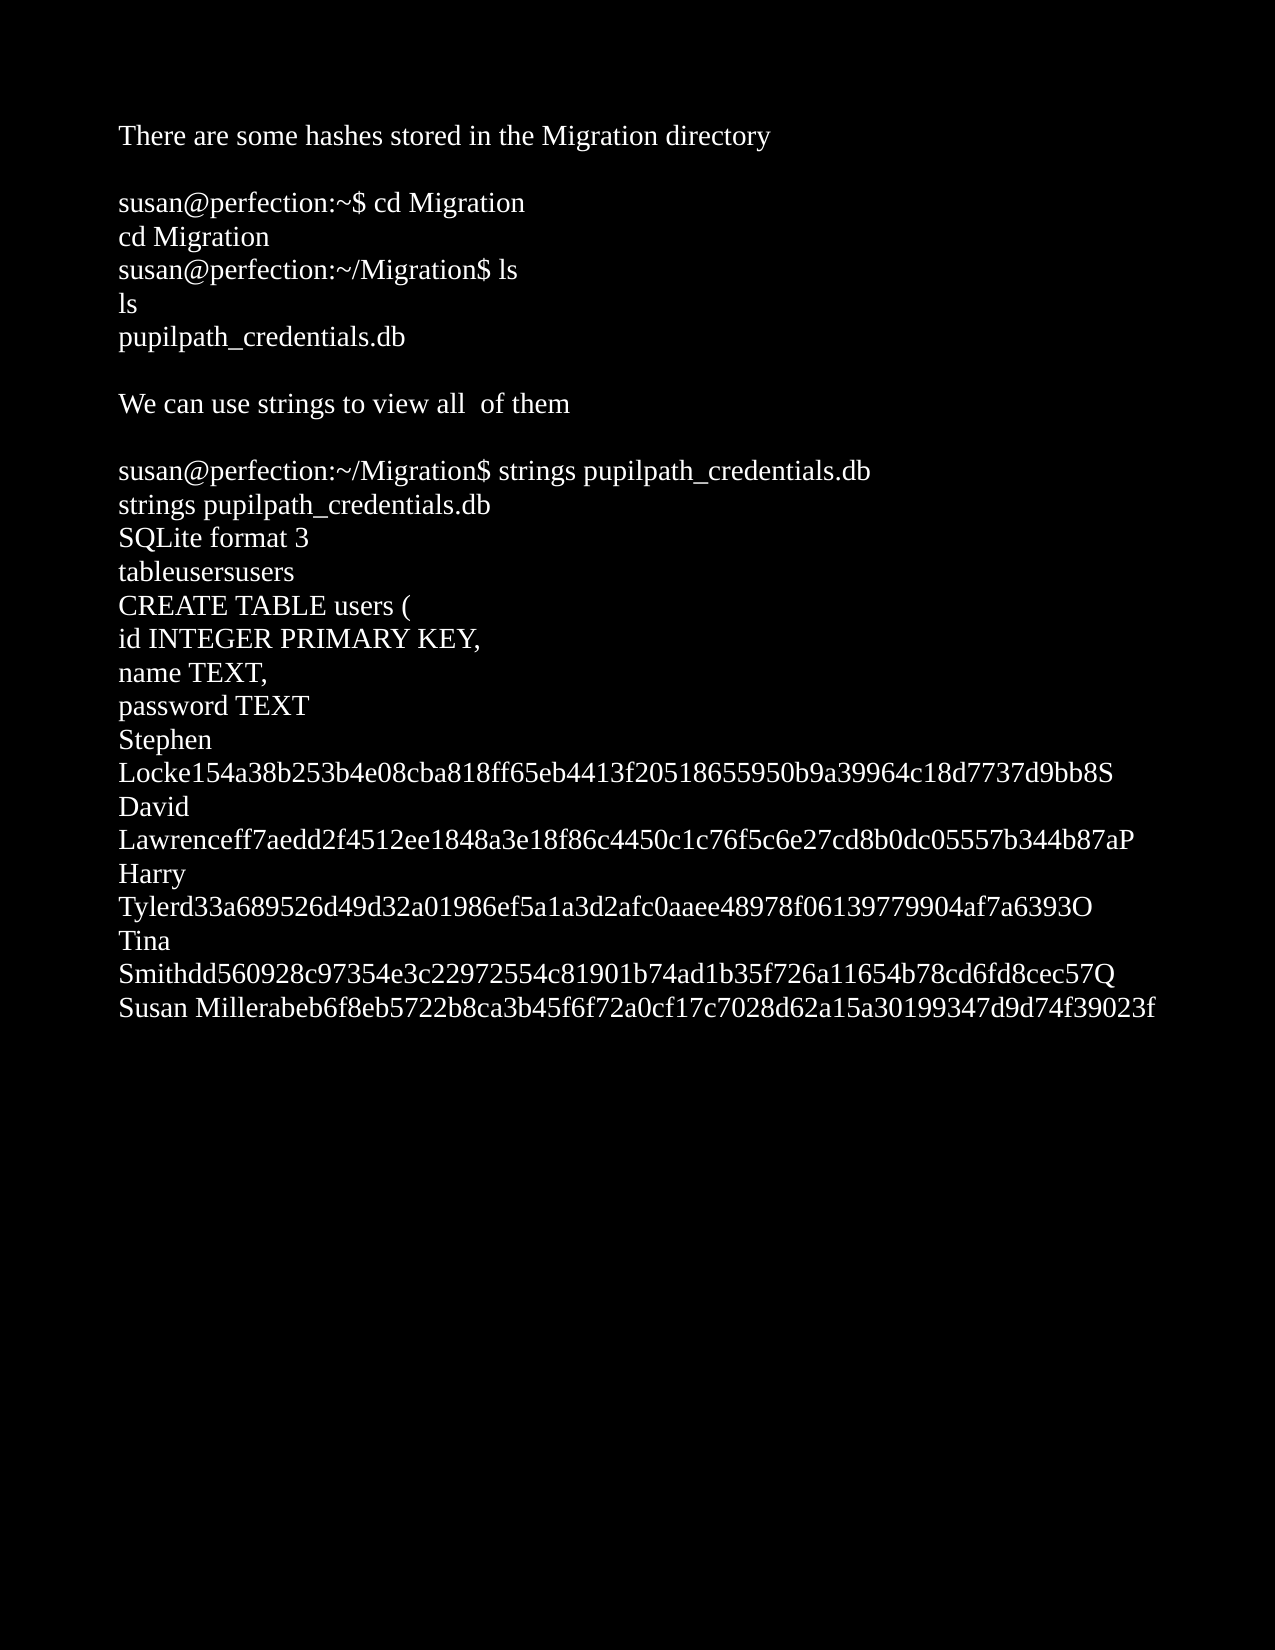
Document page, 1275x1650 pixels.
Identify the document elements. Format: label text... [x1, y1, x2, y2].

text cd Migration [118, 219, 1157, 252]
text There are some hashes stored in the Migration directory [118, 118, 1157, 152]
text susan@perfection:~$ cd Migration [118, 185, 1157, 219]
text name TEXT, [118, 655, 1157, 688]
text password TEXT [118, 688, 1157, 722]
text We can use strings to view all of them [118, 386, 1157, 420]
text CREATE TABLE users ( [118, 588, 1157, 621]
text id INTEGER PRIMARY KEY, [118, 621, 1157, 655]
text strings pupilpath_credentials.db [118, 487, 1157, 521]
text Tina Smithdd560928c97354e3c22972554c81901b74ad1b35f726a11654b78cd6fd8cec57Q [118, 923, 1157, 990]
text tableusersusers [118, 554, 1157, 588]
text pupilpath_credentials.db [118, 319, 1157, 353]
text ls [118, 286, 1157, 319]
text David Lawrenceff7aedd2f4512ee1848a3e18f86c4450c1c76f5c6e27cd8b0dc05557b344b87aP [118, 789, 1157, 856]
text Susan Millerabeb6f8eb5722b8ca3b45f6f72a0cf17c7028d62a15a30199347d9d74f39023f [118, 990, 1157, 1024]
text SQLite format 3 [118, 521, 1157, 554]
text Stephen Locke154a38b253b4e08cba818ff65eb4413f20518655950b9a39964c18d7737d9bb8S [118, 722, 1157, 789]
text susan@perfection:~/Migration$ ls [118, 252, 1157, 286]
text susan@perfection:~/Migration$ strings pupilpath_credentials.db [118, 453, 1157, 487]
text Harry Tylerd33a689526d49d32a01986ef5a1a3d2afc0aaee48978f06139779904af7a6393O [118, 856, 1157, 923]
